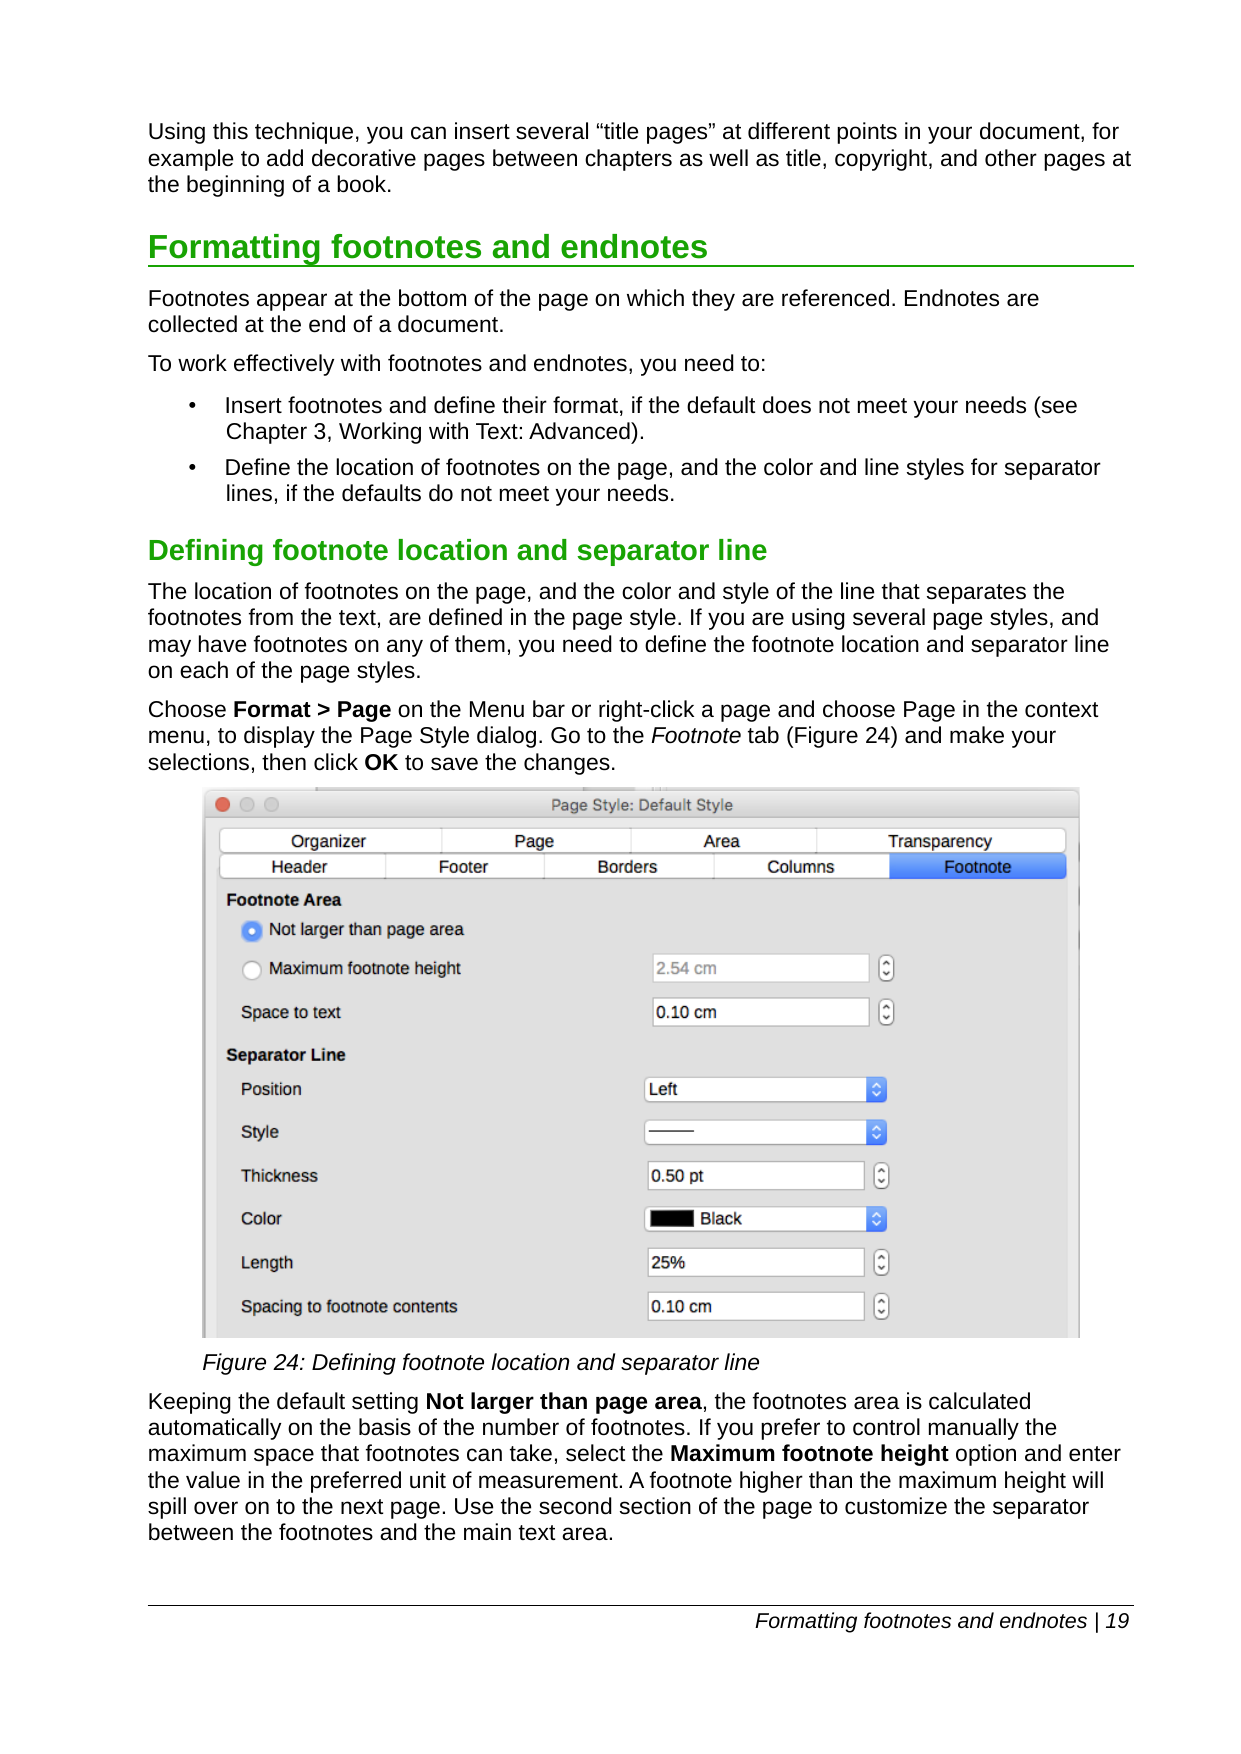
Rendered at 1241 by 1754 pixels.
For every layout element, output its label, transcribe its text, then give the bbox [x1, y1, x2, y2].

text Keeping the default setting Not larger than page area, the footnotes area is calculated automatically on the basis of the number of footnotes. If you prefer to control manually the maximum space that footnotes can take, select the Maximum footnote height option and enter the value in the preferred unit of measurement. A footnote higher than the maximum height will spill over on to the next page. Use the second section of the page to customize the separator between the footnotes and the main text area. [148, 1388, 1134, 1546]
text Footnotes appear at the bottom of the page on which they are referenced. Endnotes are collected at the end of a document. [148, 285, 1134, 338]
list To work effectively with footnotes and endnotes, you need to: [148, 350, 1134, 376]
text Using this technique, you can insert several “title pages” at different points in your document, for example to add decorative pages between chapters as well as title, copyright, and other pages at the beginning of a book. [148, 118, 1134, 197]
subtitle Defining footnote location and separator line [148, 533, 1134, 566]
picture [202, 787, 1080, 1338]
text Figure 24: Defining footnote location and separator line [202, 1349, 1079, 1376]
list Define the location of footnotes on the page, and the color and line styles for separator lines, if the defaults do not meet your needs. [185, 451, 1134, 509]
text The location of footnotes on the page, and the color and style of the line that separates the footnotes from the text, are defined in the page style. If you are using several page styles, and may have footnotes on any of them, you need to define the footnote location and separator line on each of the page styles. [148, 578, 1134, 683]
subtitle Formatting footnotes and endnotes [148, 227, 1134, 265]
text Choose Format > Page on the Menu bar or right-click a page and choose Page in the context menu, to display the Page Style dialog. Go to the Footnote tab (Figure 24) and make your selections, then click OK to save the changes. [148, 696, 1134, 775]
list Insert footnotes and define their format, if the default does not meet your needs (see Chapter 3, Working with Text: Advanced). [185, 389, 1134, 444]
